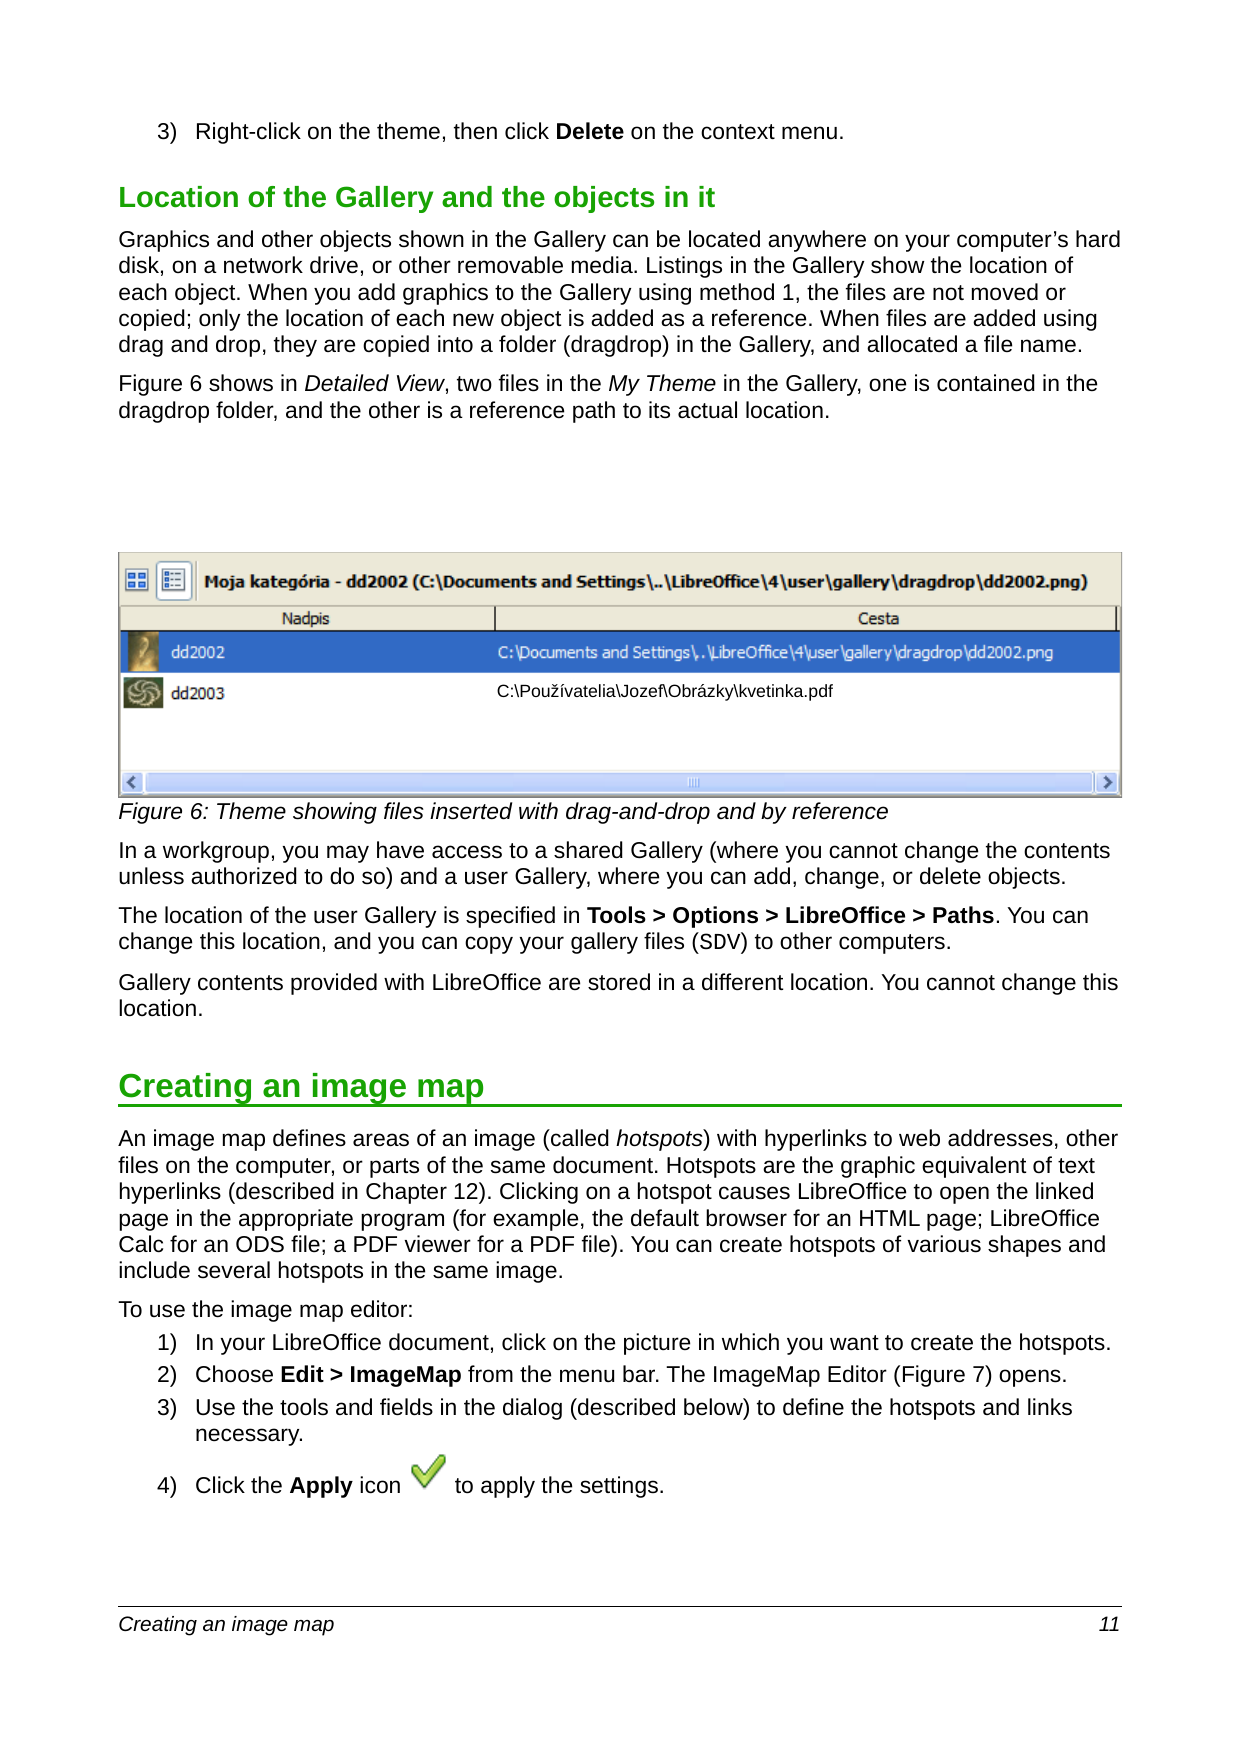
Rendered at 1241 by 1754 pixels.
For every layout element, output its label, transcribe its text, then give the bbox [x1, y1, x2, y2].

text Figure 6: Theme showing files inserted with drag-and-drop and by reference [118, 798, 1122, 824]
picture [407, 1453, 449, 1494]
list In your LibreOffice document, click on the picture in which you want to create the hotspots. [177, 1329, 1122, 1355]
list Click the Apply icon to apply the settings. [177, 1453, 1122, 1499]
list Use the tools and fields in the dialog (described below) to define the hotspots and links necessary. [177, 1394, 1122, 1447]
list To use the image map editor: [118, 1296, 1122, 1322]
list Right-click on the theme, then click Delete on the context menu. [177, 118, 1122, 144]
subtitle Location of the Gallery and the objects in it [118, 180, 1122, 213]
text An image map defines areas of an image (called hotspots) with hyperlinks to web addresses, other files on the computer, or parts of the same document. Hotspots are the graphic equivalent of text hyperlinks (described in Chapter 12). Clicking on a hotspot causes LibreOffice to open the linked page in the appropriate program (for example, the default browser for an HTML page; LibreOffice Calc for an ODS file; a PDF viewer for a PDF file). You can create hotspots of various shapes and include several hotspots in the same image. [118, 1125, 1122, 1283]
text In a workgroup, you may have access to a shared Gallery (where you cannot change the contents unless authorized to do so) and a user Gallery, where you can add, change, or delete objects. [118, 837, 1122, 889]
text Graphics and other objects shown in the Gallery can be located anywhere on your computer’s hard disk, on a network drive, or other removable media. Listings in the Gallery show the location of each object. When you add graphics to the Gallery using method 1, the files are not moved or copied; only the location of each new object is added as a reference. When files are added using drag and drop, they are copied into a folder (dragdrop) in the Gallery, and allocated a file name. [118, 226, 1122, 358]
list Choose Edit > ImageMap from the menu bar. The ImageMap Editor (Figure 7) opens. [177, 1361, 1122, 1388]
text The location of the user Gallery is specified in Tools > Options > LibreOffice > Paths. You can change this location, and you can copy your gallery files (SDV) to other computers. [118, 902, 1122, 956]
subtitle Creating an image map [118, 1066, 1122, 1104]
text Figure 6 shows in Detailed View, two files in the My Theme in the Gallery, one is contained in the dragdrop folder, and the other is a reference path to its actual location. [118, 370, 1122, 423]
text Gallery contents provided with LibreOffice are stored in a different location. You cannot change this location. [118, 969, 1122, 1022]
